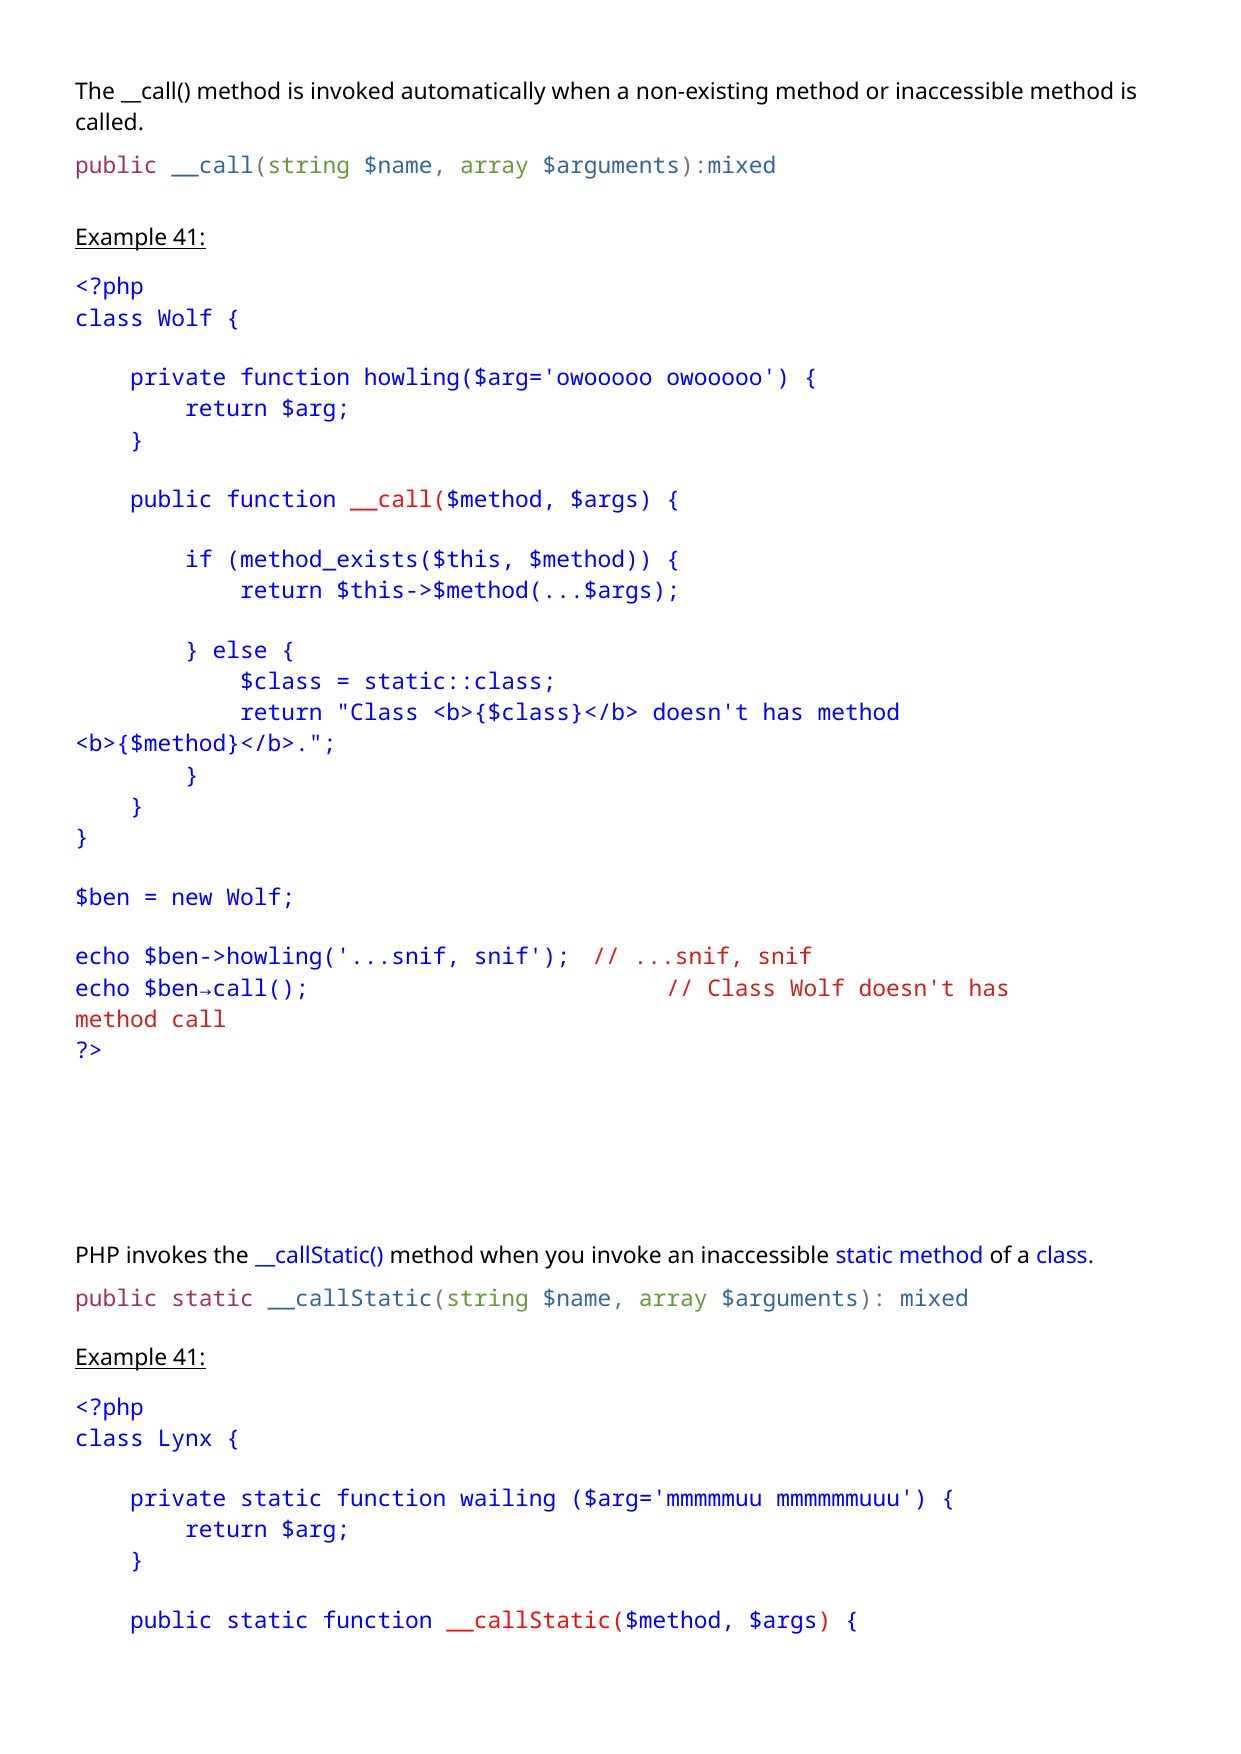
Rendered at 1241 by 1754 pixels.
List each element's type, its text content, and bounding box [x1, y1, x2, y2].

text public static __callStatic(string $name, array $arguments): mixed [75, 1282, 1166, 1313]
text $ben = new Wolf; [75, 881, 1166, 912]
text return $arg; [75, 392, 1166, 424]
text $class = static::class; [75, 665, 1166, 696]
text } [75, 424, 1166, 455]
text ?> [75, 1034, 1166, 1065]
text public function __call($method, $args) { [75, 483, 1166, 514]
text } [75, 1544, 1166, 1575]
text echo $ben->howling('...snif, snif'); // ...snif, snif [75, 940, 1166, 972]
text Example 41: [75, 1341, 1166, 1373]
text PHP invokes the __callStatic() method when you invoke an inaccessible static method of a class. [75, 1238, 1166, 1270]
text private function howling($arg='owooooo owooooo') { [75, 361, 1166, 392]
text echo $ben→call(); // Class Wolf doesn't has method call [75, 972, 1166, 1034]
text The __call() method is invoked automatically when a non-existing method or inaccessible method is called. [75, 75, 1166, 137]
text return $arg; [75, 1513, 1166, 1544]
text if (method_exists($this, $method)) { [75, 543, 1166, 574]
text } [75, 821, 1166, 852]
text } [75, 759, 1166, 790]
text class Wolf { [75, 302, 1166, 333]
text private static function wailing ($arg='mmmmmuu mmmmmmuuu') { [75, 1481, 1166, 1513]
text <?php [75, 1391, 1166, 1422]
text <?php [75, 270, 1166, 302]
text Example 41: [75, 221, 1166, 252]
text public static function __callStatic($method, $args) { [75, 1603, 1166, 1635]
text } else { [75, 634, 1166, 665]
text } [75, 790, 1166, 821]
text class Lynx { [75, 1422, 1166, 1453]
text public __call(string $name, array $arguments):mixed [75, 149, 1166, 181]
text return $this->$method(...$args); [75, 574, 1166, 605]
text return "Class <b>{$class}</b> doesn't has method <b>{$method}</b>."; [75, 696, 1166, 759]
